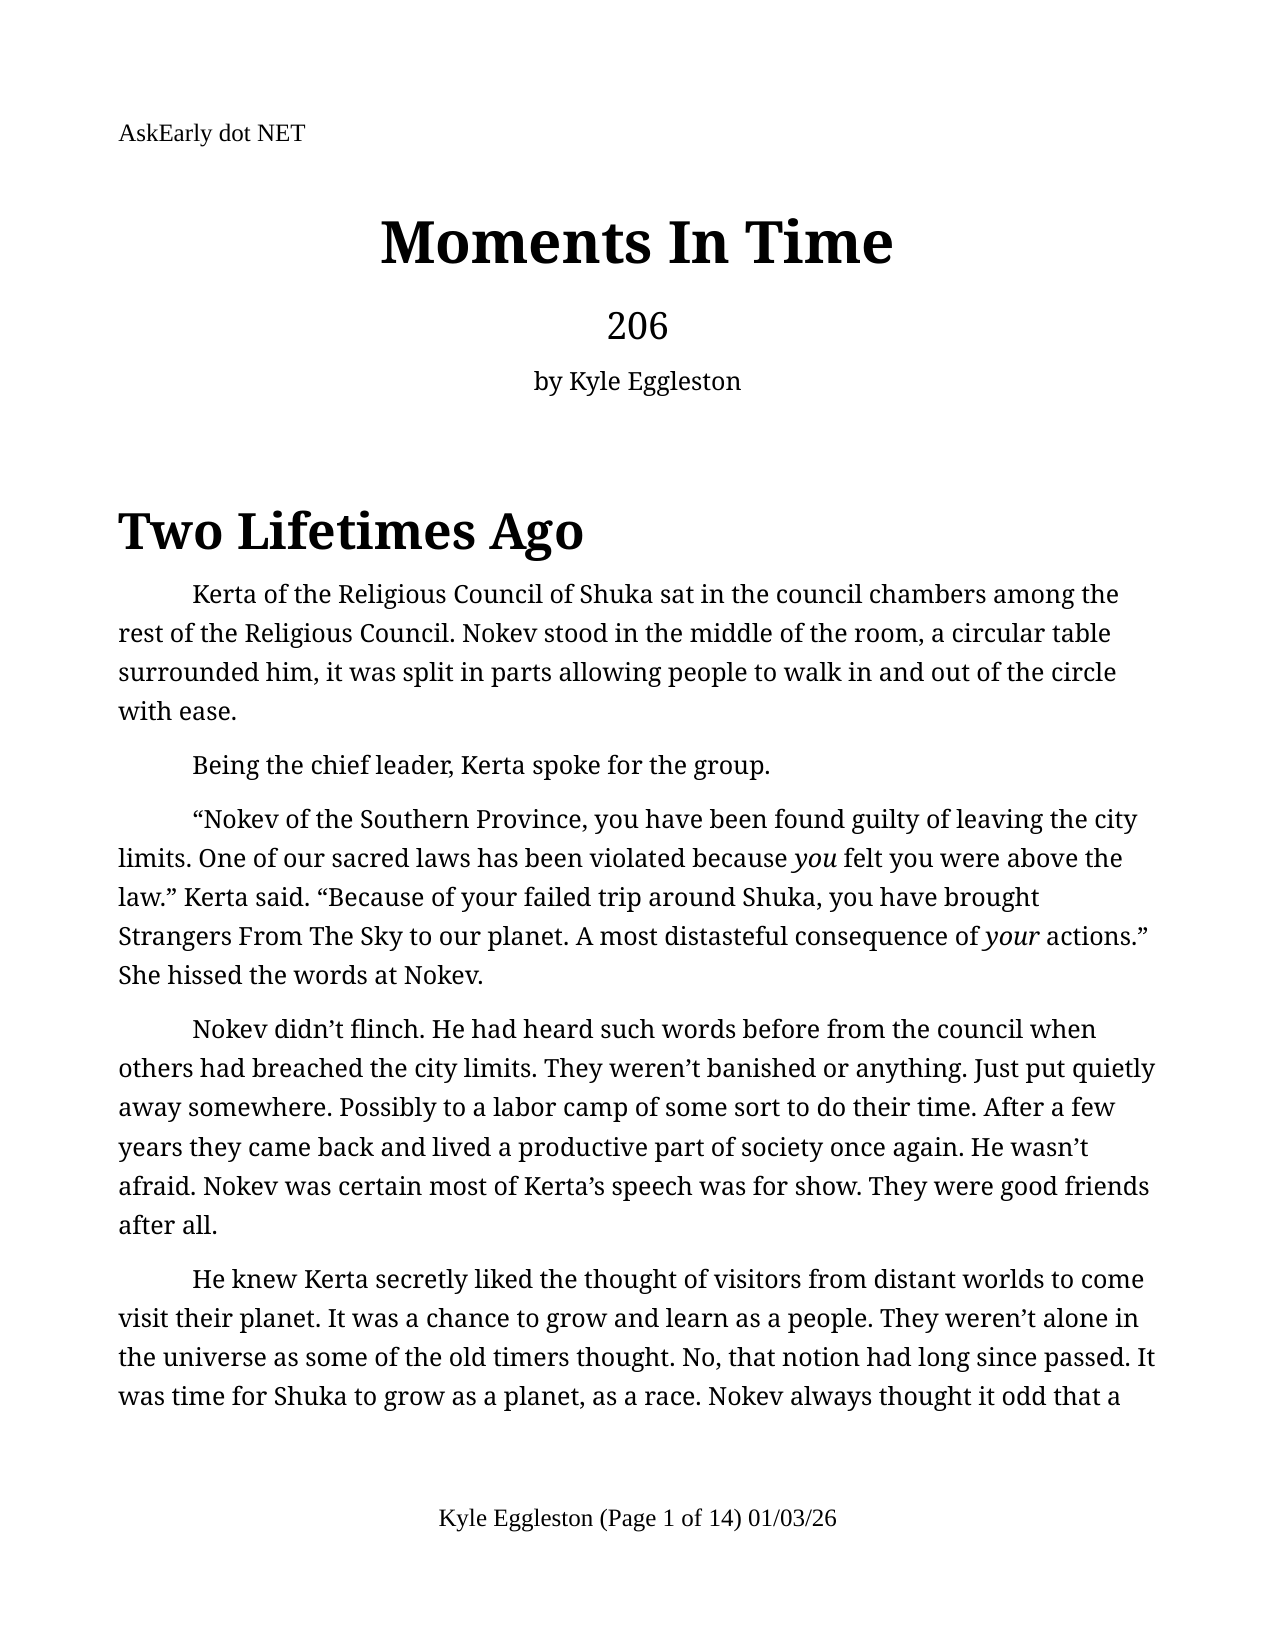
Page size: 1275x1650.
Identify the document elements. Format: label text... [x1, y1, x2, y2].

text by Kyle Eggleston [118, 363, 1157, 397]
text Being the chief leader, Kerta spoke for the group. [118, 747, 1157, 782]
text Kerta of the Religious Council of Shuka sat in the council chambers among the rest of the Religious Council. Nokev stood in the middle of the room, a circular table surrounded him, it was split in parts allowing people to walk in and out of the circle with ease. [118, 576, 1157, 728]
text “Nokev of the Southern Province, you have been found guilty of leaving the city limits. One of our sacred laws has been violated because you felt you were above the law.” Kerta said. “Because of your failed trip around Shuka, you have brought Strangers From The Sky to our planet. A most distasteful consequence of your actions.” She hissed the words at Nokev. [118, 801, 1157, 992]
text He knew Kerta secretly liked the thought of visitors from distant worlds to come visit their planet. It was a chance to grow and learn as a people. They weren’t alone in the universe as some of the old timers thought. No, that notion had long since passed. It was time for Shuka to grow as a planet, as a race. Nokev always thought it odd that a [118, 1261, 1157, 1413]
text Nokev didn’t flinch. He had heard such words before from the council when others had breached the city limits. They weren’t banished or anything. Just put quietly away somewhere. Possibly to a labor camp of some sort to do their time. After a few years they came back and lived a productive part of society once again. He wasn’t afraid. Nokev was certain most of Kerta’s speech was for show. They were good friends after all. [118, 1012, 1157, 1242]
title Moments In Time [118, 201, 1157, 281]
subtitle Two Lifetimes Ago [118, 496, 1157, 564]
subtitle 206 [118, 299, 1157, 351]
